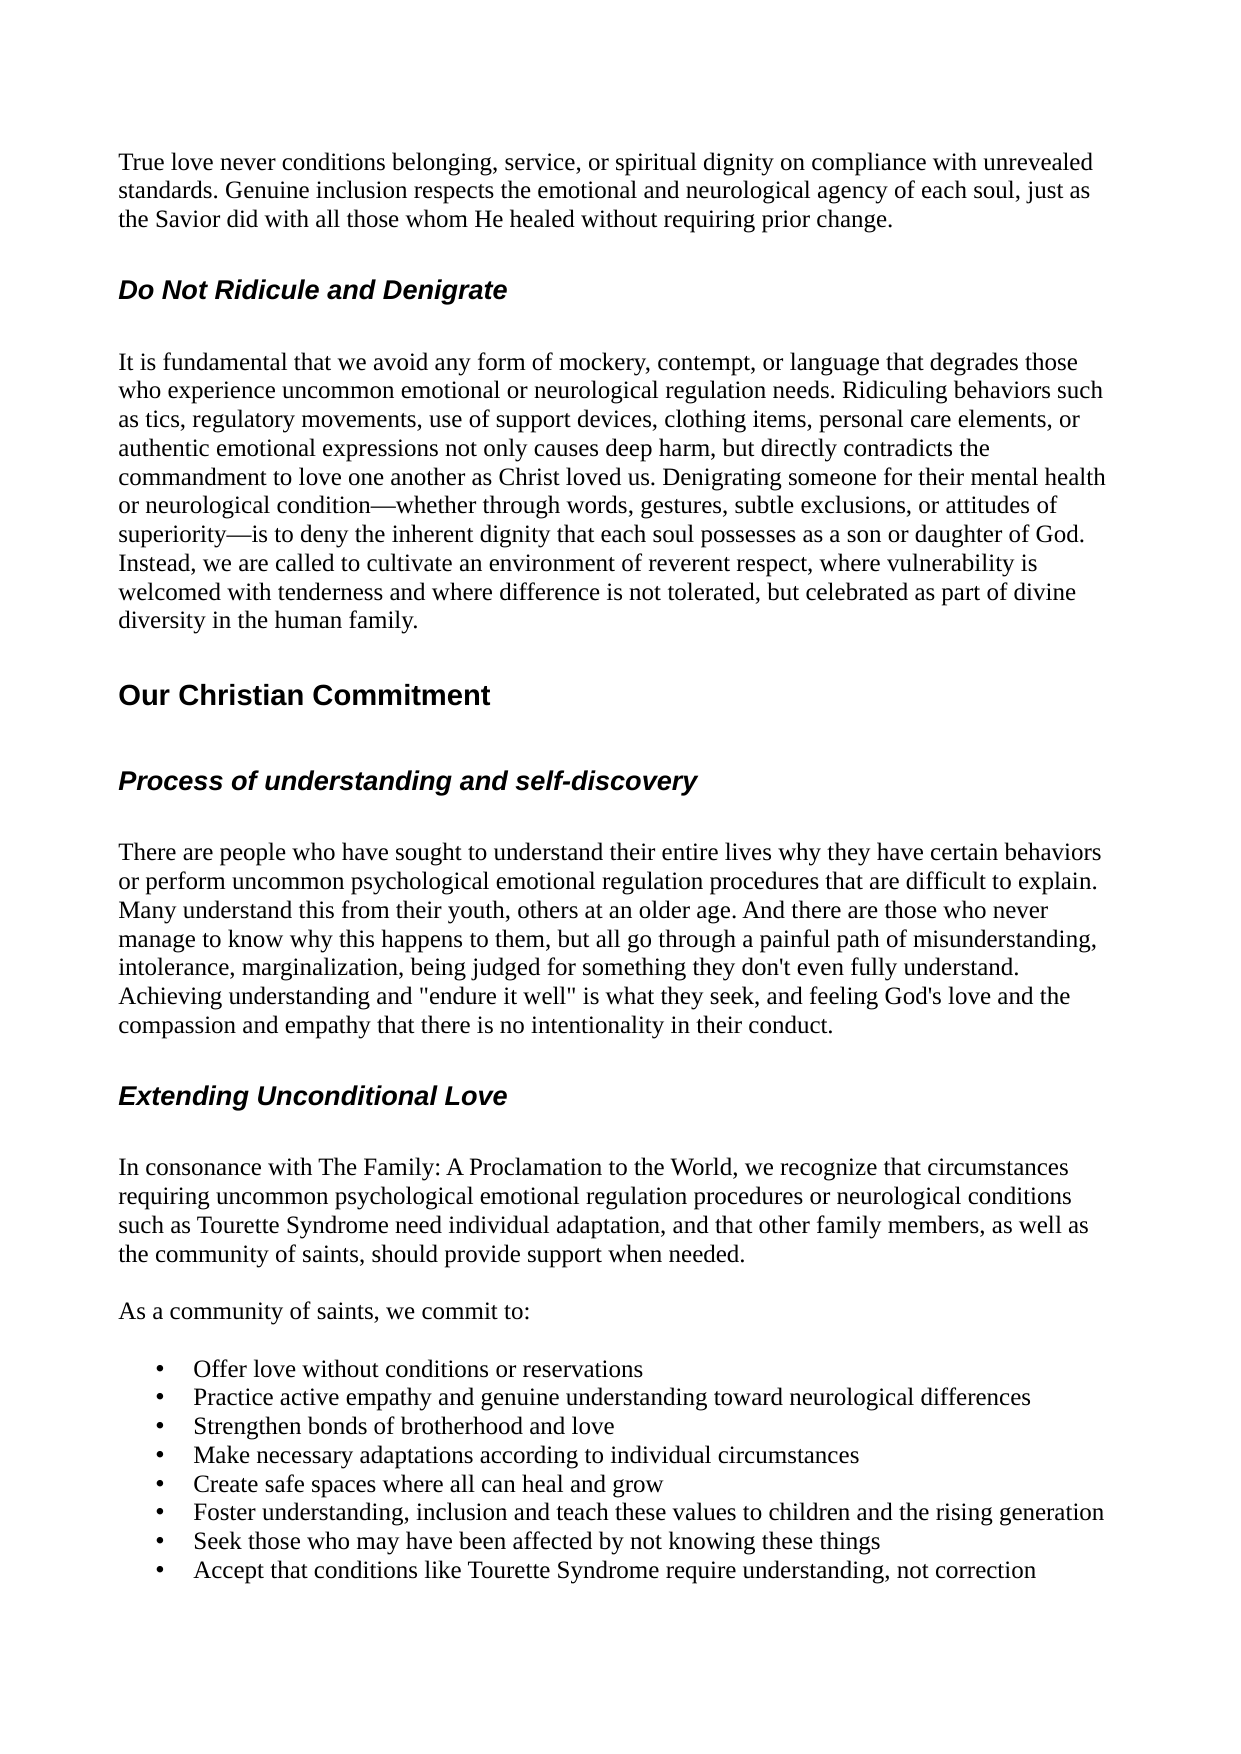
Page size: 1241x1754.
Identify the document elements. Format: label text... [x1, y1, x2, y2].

subtitle Do Not Ridicule and Denigrate [118, 274, 1122, 306]
list Foster understanding, inclusion and teach these values to children and the rising generation [156, 1497, 1122, 1526]
list Strengthen bonds of brotherhood and love [156, 1411, 1122, 1440]
list Offer love without conditions or reservations [156, 1354, 1122, 1382]
subtitle Process of understanding and self-discovery [118, 765, 1122, 796]
text As a community of saints, we commit to: [118, 1296, 1122, 1325]
text True love never conditions belonging, service, or spiritual dignity on compliance with unrevealed standards. Genuine inclusion respects the emotional and neurological agency of each soul, just as the Savior did with all those whom He healed without requiring prior change. [118, 147, 1122, 233]
list Accept that conditions like Tourette Syndrome require understanding, not correction [156, 1555, 1122, 1584]
list Practice active empathy and genuine understanding toward neurological differences [156, 1382, 1122, 1411]
list Create safe spaces where all can heal and grow [156, 1469, 1122, 1497]
subtitle Extending Unconditional Love [118, 1080, 1122, 1111]
subtitle Our Christian Commitment [118, 678, 1122, 711]
list Make necessary adaptations according to individual circumstances [156, 1440, 1122, 1469]
text There are people who have sought to understand their entire lives why they have certain behaviors or perform uncommon psychological emotional regulation procedures that are difficult to explain. Many understand this from their youth, others at an older age. And there are those who never manage to know why this happens to them, but all go through a painful path of misunderstanding, intolerance, marginalization, being judged for something they don't even fully understand. Achieving understanding and "endure it well" is what they seek, and feeling God's love and the compassion and empathy that there is no intentionality in their conduct. [118, 837, 1122, 1039]
text In consonance with The Family: A Proclamation to the World, we recognize that circumstances requiring uncommon psychological emotional regulation procedures or neurological conditions such as Tourette Syndrome need individual adaptation, and that other family members, as well as the community of saints, should provide support when needed. [118, 1152, 1122, 1267]
text It is fundamental that we avoid any form of mockery, contempt, or language that degrades those who experience uncommon emotional or neurological regulation needs. Ridiculing behaviors such as tics, regulatory movements, use of support devices, clothing items, personal care elements, or authentic emotional expressions not only causes deep harm, but directly contradicts the commandment to love one another as Christ loved us. Denigrating someone for their mental health or neurological condition—whether through words, gestures, subtle exclusions, or attitudes of superiority—is to deny the inherent dignity that each soul possesses as a son or daughter of God. Instead, we are called to cultivate an environment of reverent respect, where vulnerability is welcomed with tenderness and where difference is not tolerated, but celebrated as part of divine diversity in the human family. [118, 347, 1122, 634]
list Seek those who may have been affected by not knowing these things [156, 1526, 1122, 1555]
